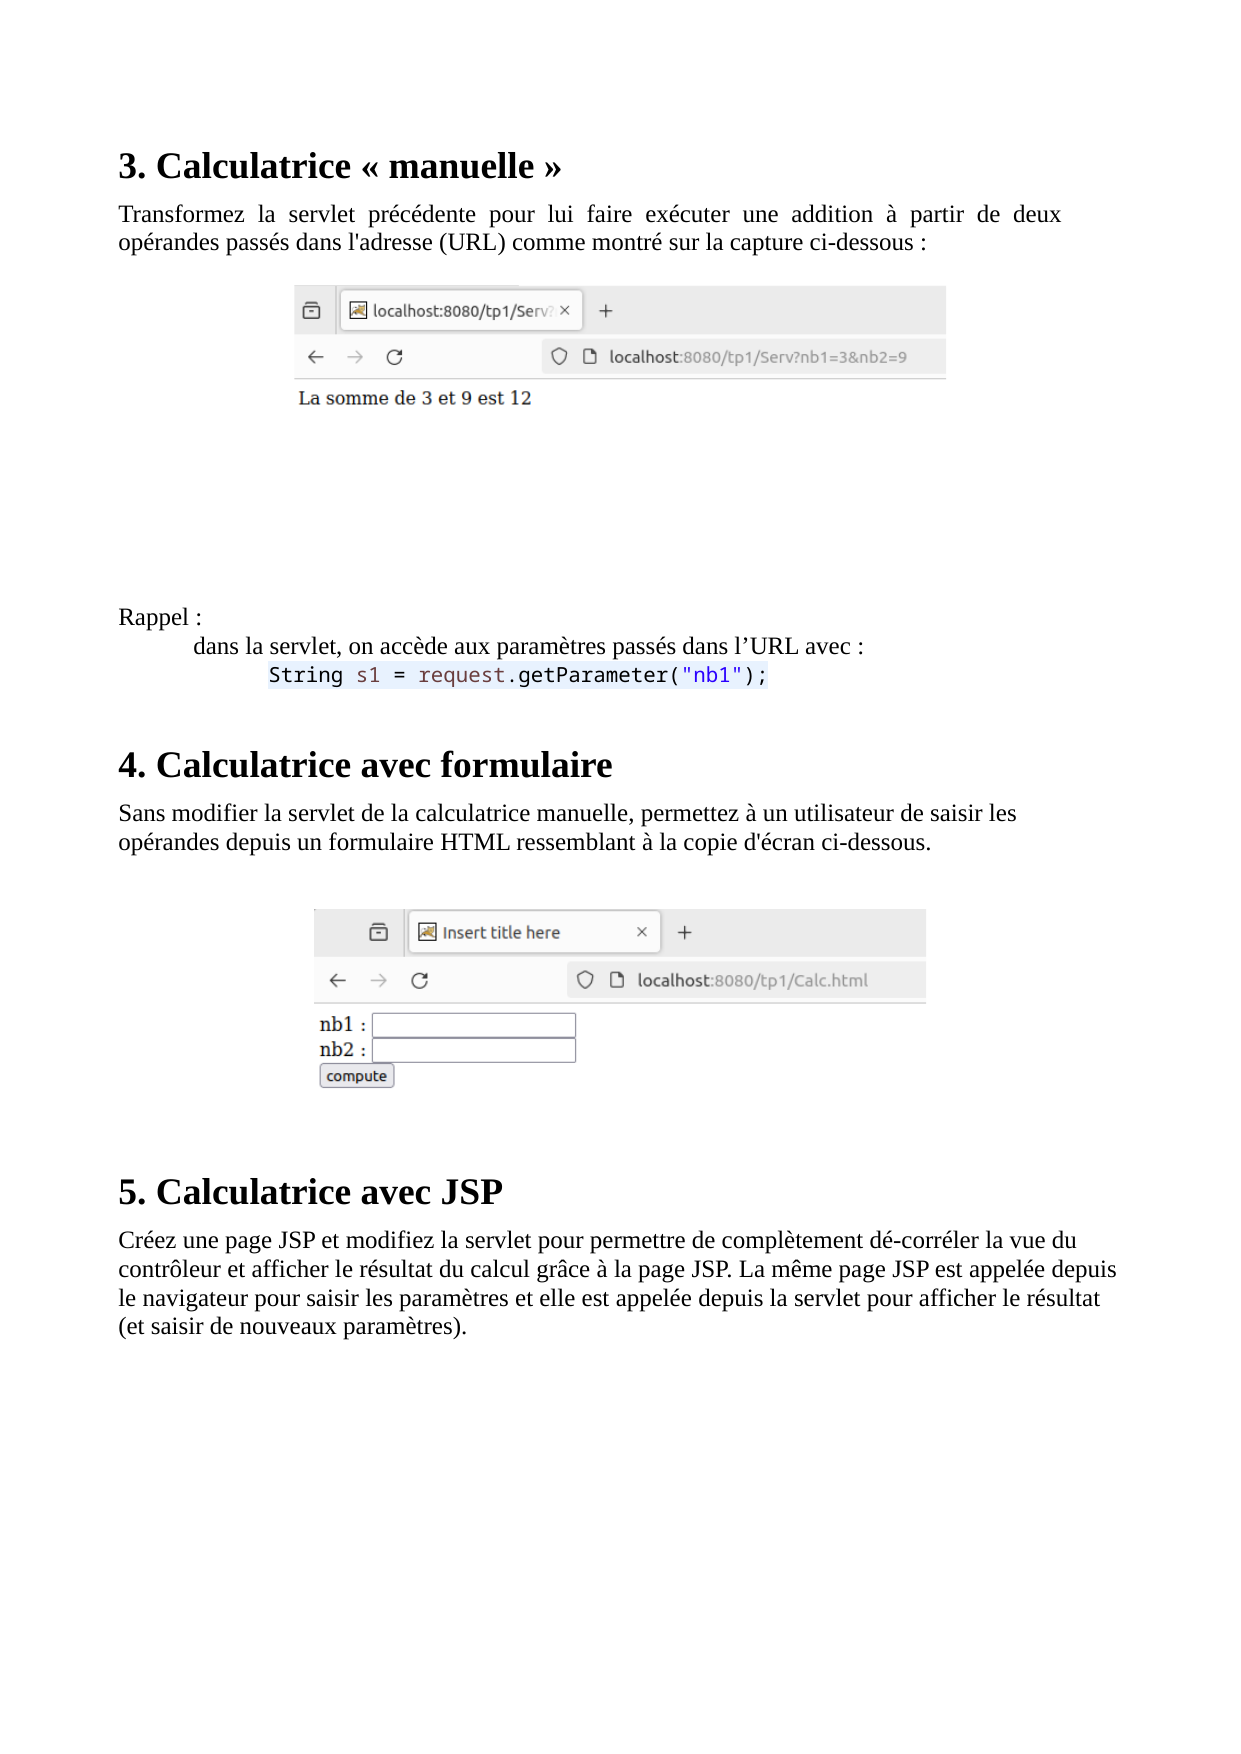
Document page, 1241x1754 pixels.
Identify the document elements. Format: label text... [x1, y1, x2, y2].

text Rappel : [118, 602, 1122, 631]
picture [294, 285, 947, 512]
subtitle 3. Calculatrice « manuelle » [118, 143, 1122, 186]
picture [314, 909, 927, 1136]
text Transformez la servlet précédente pour lui faire exécuter une addition à partir de deux opérandes passés dans l'adresse (URL) comme montré sur la capture ci-dessous : [118, 199, 1063, 256]
text String s1 = request.getParameter("nb1"); [118, 659, 1122, 689]
subtitle 5. Calculatrice avec JSP [118, 1169, 1122, 1213]
subtitle 4. Calculatrice avec formulaire [118, 743, 1122, 786]
text Créez une page JSP et modifiez la servlet pour permettre de complètement dé-corréler la vue du contrôleur et afficher le résultat du calcul grâce à la page JSP. La même page JSP est appelée depuis le navigateur pour saisir les paramètres et elle est appelée depuis la servlet pour afficher le résultat (et saisir de nouveaux paramètres). [118, 1225, 1122, 1340]
text Sans modifier la servlet de la calculatrice manuelle, permettez à un utilisateur de saisir les opérandes depuis un formulaire HTML ressemblant à la copie d'écran ci-dessous. [118, 798, 1122, 856]
text dans la servlet, on accède aux paramètres passés dans l’URL avec : [118, 631, 1122, 659]
